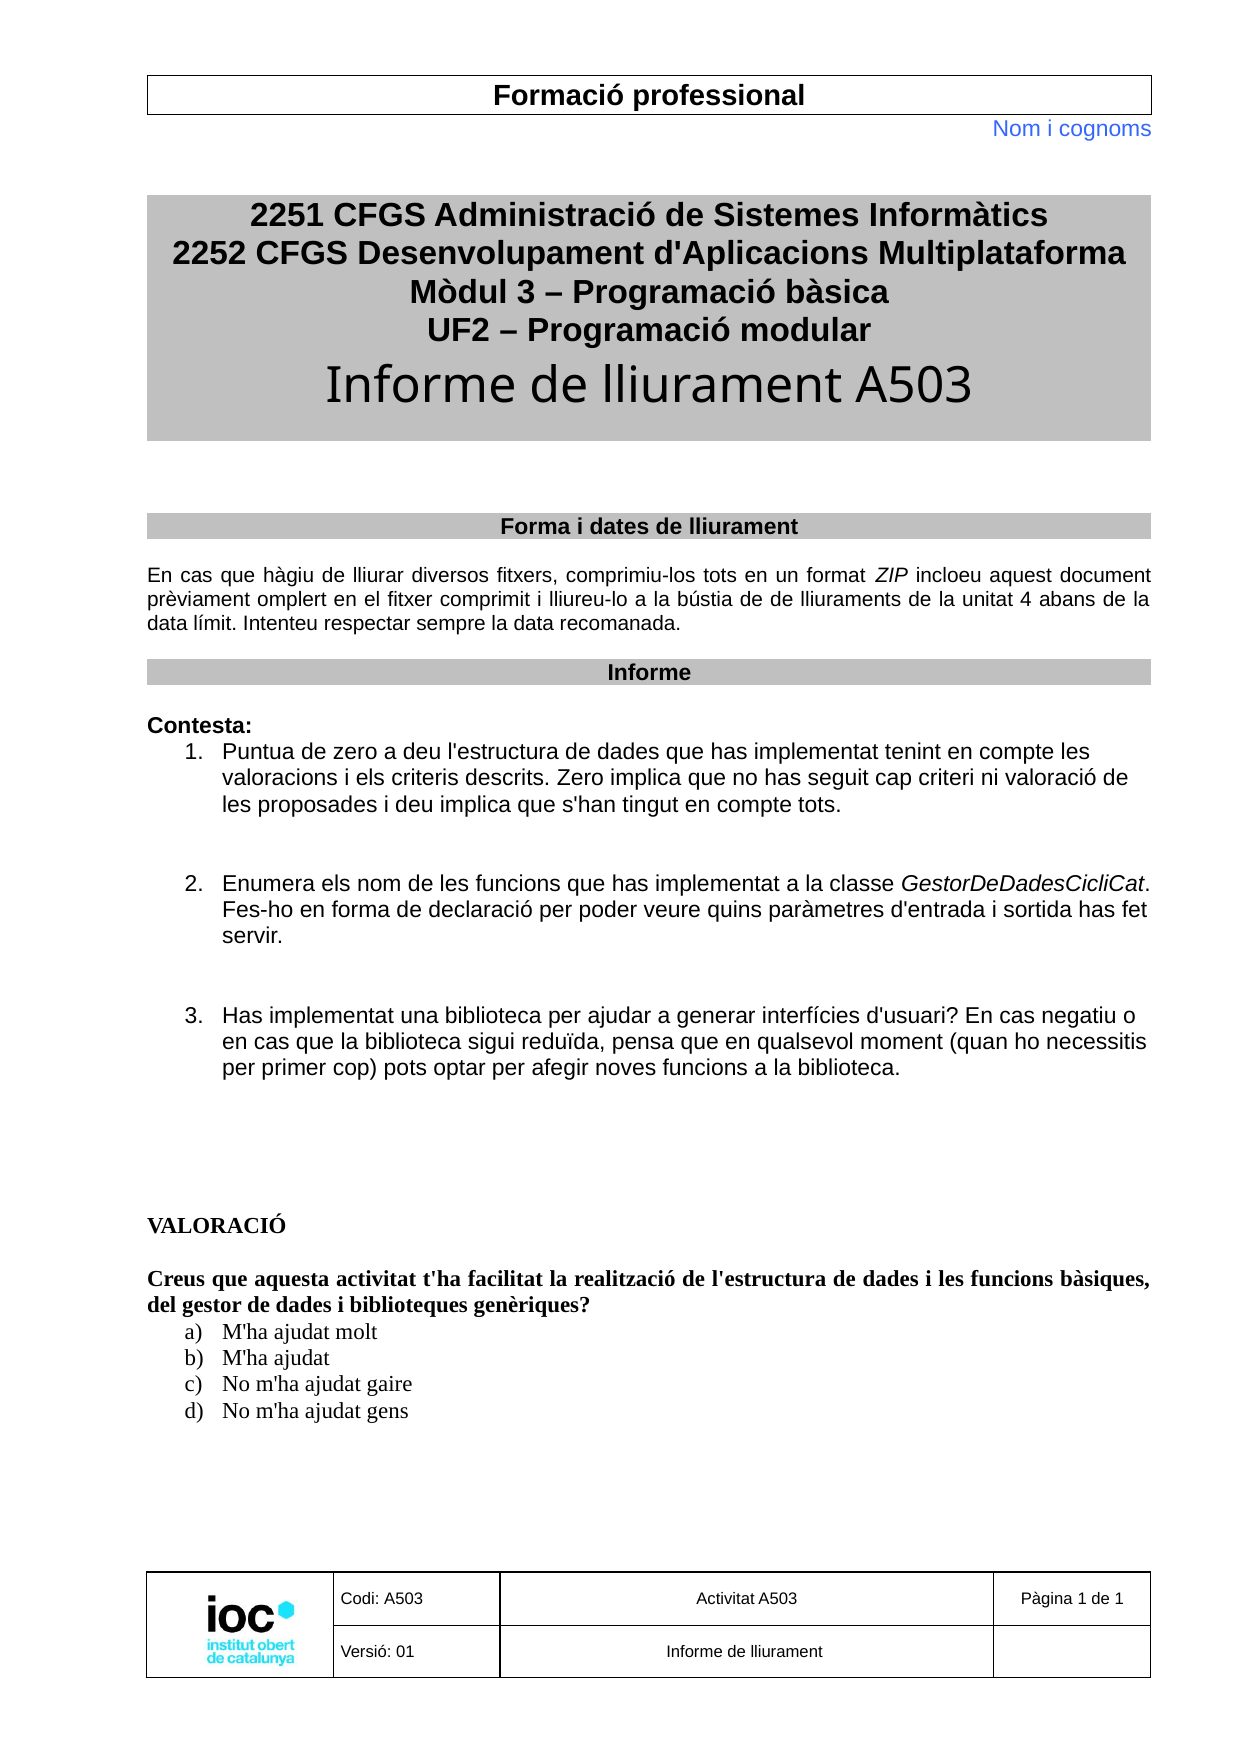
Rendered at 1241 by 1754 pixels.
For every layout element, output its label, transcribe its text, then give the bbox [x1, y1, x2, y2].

list Enumera els nom de les funcions que has implementat a la classe GestorDeDadesCicliCat. Fes-ho en forma de declaració per poder veure quins paràmetres d'entrada i sortida has fet servir. [184, 870, 1151, 949]
text En cas que hàgiu de lliurar diversos fitxers, comprimiu-los tots en un format ZIP incloeu aquest document prèviament omplert en el fitxer comprimit i lliureu-lo a la bústia de de lliuraments de la unitat 4 abans de la data límit. Intenteu respectar sempre la data recomanada. [147, 563, 1151, 635]
list Has implementat una biblioteca per ajudar a generar interfícies d'usuari? En cas negatiu o en cas que la biblioteca sigui reduïda, pensa que en qualsevol moment (quan ho necessitis per primer cop) pots optar per afegir noves funcions a la biblioteca. [184, 1002, 1151, 1081]
text VALORACIÓ [147, 1212, 1151, 1239]
text Creus que aquesta activitat t'ha facilitat la realització de l'estructura de dades i les funcions bàsiques, del gestor de dades i biblioteques genèriques? [147, 1265, 1151, 1318]
list M'ha ajudat molt [184, 1318, 1151, 1344]
list Puntua de zero a deu l'estructura de dades que has implementat tenint en compte les valoracions i els criteris descrits. Zero implica que no has seguit cap criteri ni valoració de les proposades i deu implica que s'han tingut en compte tots. [184, 738, 1151, 817]
subtitle UF2 – Programació modular [147, 310, 1151, 349]
subtitle Mòdul 3 – Programació bàsica [147, 272, 1151, 310]
text Informe [147, 659, 1151, 685]
text 2251 CFGS Administració de Sistemes Informàtics [147, 195, 1151, 233]
list No m'ha ajudat gaire [184, 1371, 1151, 1397]
text Informe de lliurament A503 [147, 349, 1151, 417]
text Forma i dates de lliurament [147, 513, 1151, 539]
list No m'ha ajudat gens [184, 1397, 1151, 1423]
text 2252 CFGS Desenvolupament d'Aplicacions Multiplataforma [147, 233, 1151, 272]
list M'ha ajudat [184, 1344, 1151, 1371]
text Contesta: [147, 712, 1151, 738]
picture [194, 1581, 308, 1677]
